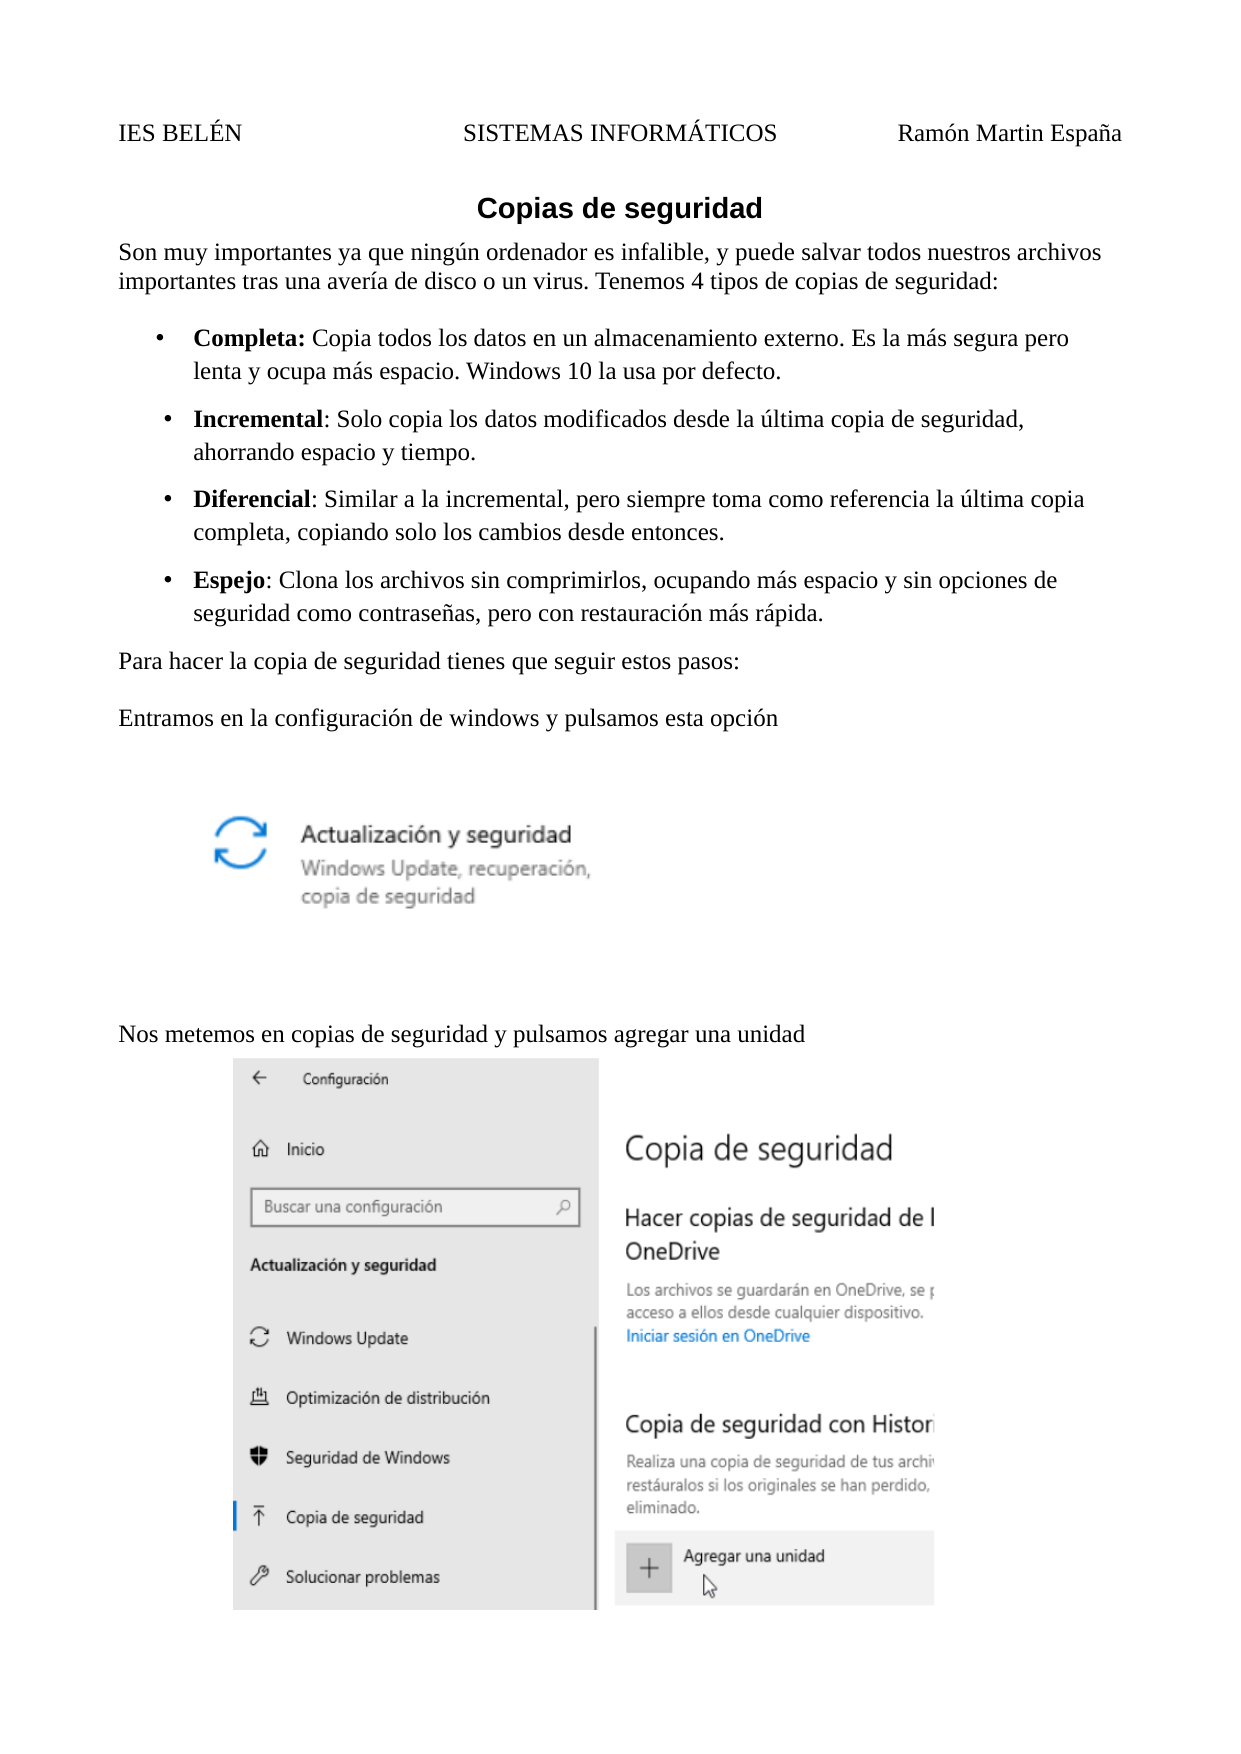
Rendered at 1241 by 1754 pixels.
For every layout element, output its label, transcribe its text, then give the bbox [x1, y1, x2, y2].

text Entramos en la configuración de windows y pulsamos esta opción [118, 703, 1122, 732]
text Son muy importantes ya que ningún ordenador es infalible, y puede salvar todos nuestros archivos importantes tras una avería de disco o un virus. Tenemos 4 tipos de copias de seguridad: [118, 237, 1122, 294]
list Diferencial: Similar a la incremental, pero siempre toma como referencia la última copia completa, copiando solo los cambios desde entonces. [164, 484, 1122, 546]
text Nos metemos en copias de seguridad y pulsamos agregar una unidad [118, 1019, 1122, 1048]
picture [233, 1056, 935, 1610]
list Espejo: Clona los archivos sin comprimirlos, ocupando más espacio y sin opciones de seguridad como contraseñas, pero con restauración más rápida. [164, 565, 1122, 627]
subtitle Copias de seguridad [118, 191, 1122, 224]
list Completa: Copia todos los datos en un almacenamiento externo. Es la más segura pero lenta y ocupa más espacio. Windows 10 la usa por defecto. [156, 323, 1122, 385]
list Incremental: Solo copia los datos modificados desde la última copia de seguridad, ahorrando espacio y tiempo. [164, 404, 1122, 466]
text Para hacer la copia de seguridad tienes que seguir estos pasos: [118, 646, 1122, 674]
picture [159, 749, 685, 987]
